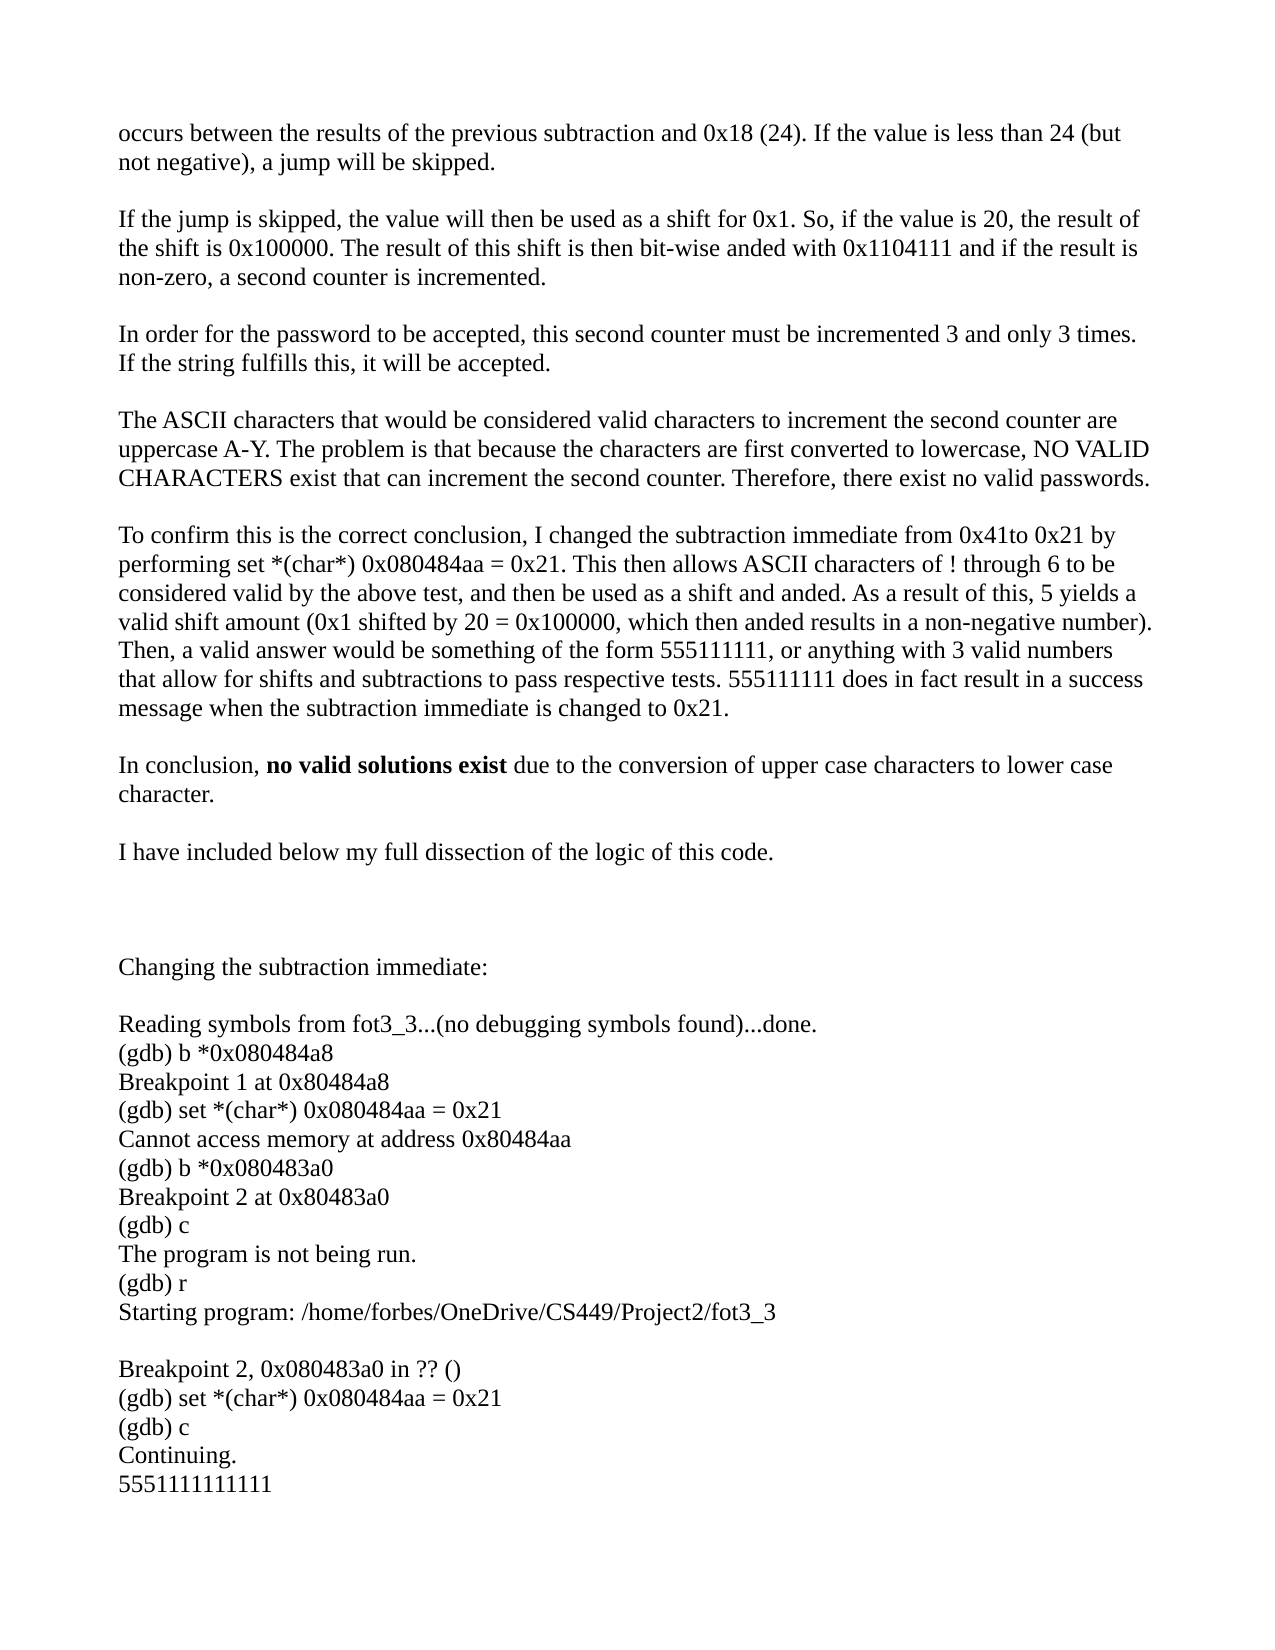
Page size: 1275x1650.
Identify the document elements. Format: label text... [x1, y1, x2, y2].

text Breakpoint 1 at 0x80484a8 [118, 1067, 1157, 1096]
text (gdb) c [118, 1211, 1157, 1239]
text In order for the password to be accepted, this second counter must be incremented 3 and only 3 times. If the string fulfills this, it will be accepted. [118, 319, 1157, 377]
text Changing the subtraction immediate: [118, 952, 1157, 981]
text (gdb) set *(char*) 0x080484aa = 0x21 [118, 1096, 1157, 1124]
text If the jump is skipped, the value will then be used as a shift for 0x1. So, if the value is 20, the result of the shift is 0x100000. The result of this shift is then bit-wise anded with 0x1104111 and if the result is non-zero, a second counter is incremented. [118, 204, 1157, 291]
text In conclusion, no valid solutions exist due to the conversion of upper case characters to lower case character. [118, 751, 1157, 808]
text Breakpoint 2, 0x080483a0 in ?? () [118, 1354, 1157, 1383]
text To confirm this is the correct conclusion, I changed the subtraction immediate from 0x41to 0x21 by performing set *(char*) 0x080484aa = 0x21. This then allows ASCII characters of ! through 6 to be considered valid by the above test, and then be used as a shift and anded. As a result of this, 5 yields a valid shift amount (0x1 shifted by 20 = 0x100000, which then anded results in a non-negative number). Then, a valid answer would be something of the form 555111111, or anything with 3 valid numbers that allow for shifts and subtractions to pass respective tests. 555111111 does in fact result in a success message when the subtraction immediate is changed to 0x21. [118, 492, 1157, 722]
text The program is not being run. [118, 1239, 1157, 1268]
text I have included below my full dissection of the logic of this code. [118, 837, 1157, 866]
text Breakpoint 2 at 0x80483a0 [118, 1182, 1157, 1211]
text The ASCII characters that would be considered valid characters to increment the second counter are uppercase A-Y. The problem is that because the characters are first converted to lowercase, NO VALID CHARACTERS exist that can increment the second counter. Therefore, there exist no valid passwords. [118, 406, 1157, 492]
text (gdb) set *(char*) 0x080484aa = 0x21 [118, 1383, 1157, 1412]
text (gdb) c [118, 1412, 1157, 1441]
text 5551111111111 [118, 1469, 1157, 1498]
text Continuing. [118, 1441, 1157, 1469]
text Starting program: /home/forbes/OneDrive/CS449/Project2/fot3_3 [118, 1297, 1157, 1326]
text Reading symbols from fot3_3...(no debugging symbols found)...done. [118, 1009, 1157, 1038]
text (gdb) r [118, 1268, 1157, 1297]
text (gdb) b *0x080483a0 [118, 1153, 1157, 1182]
text occurs between the results of the previous subtraction and 0x18 (24). If the value is less than 24 (but not negative), a jump will be skipped. [118, 118, 1157, 176]
text Cannot access memory at address 0x80484aa [118, 1124, 1157, 1153]
text (gdb) b *0x080484a8 [118, 1038, 1157, 1067]
